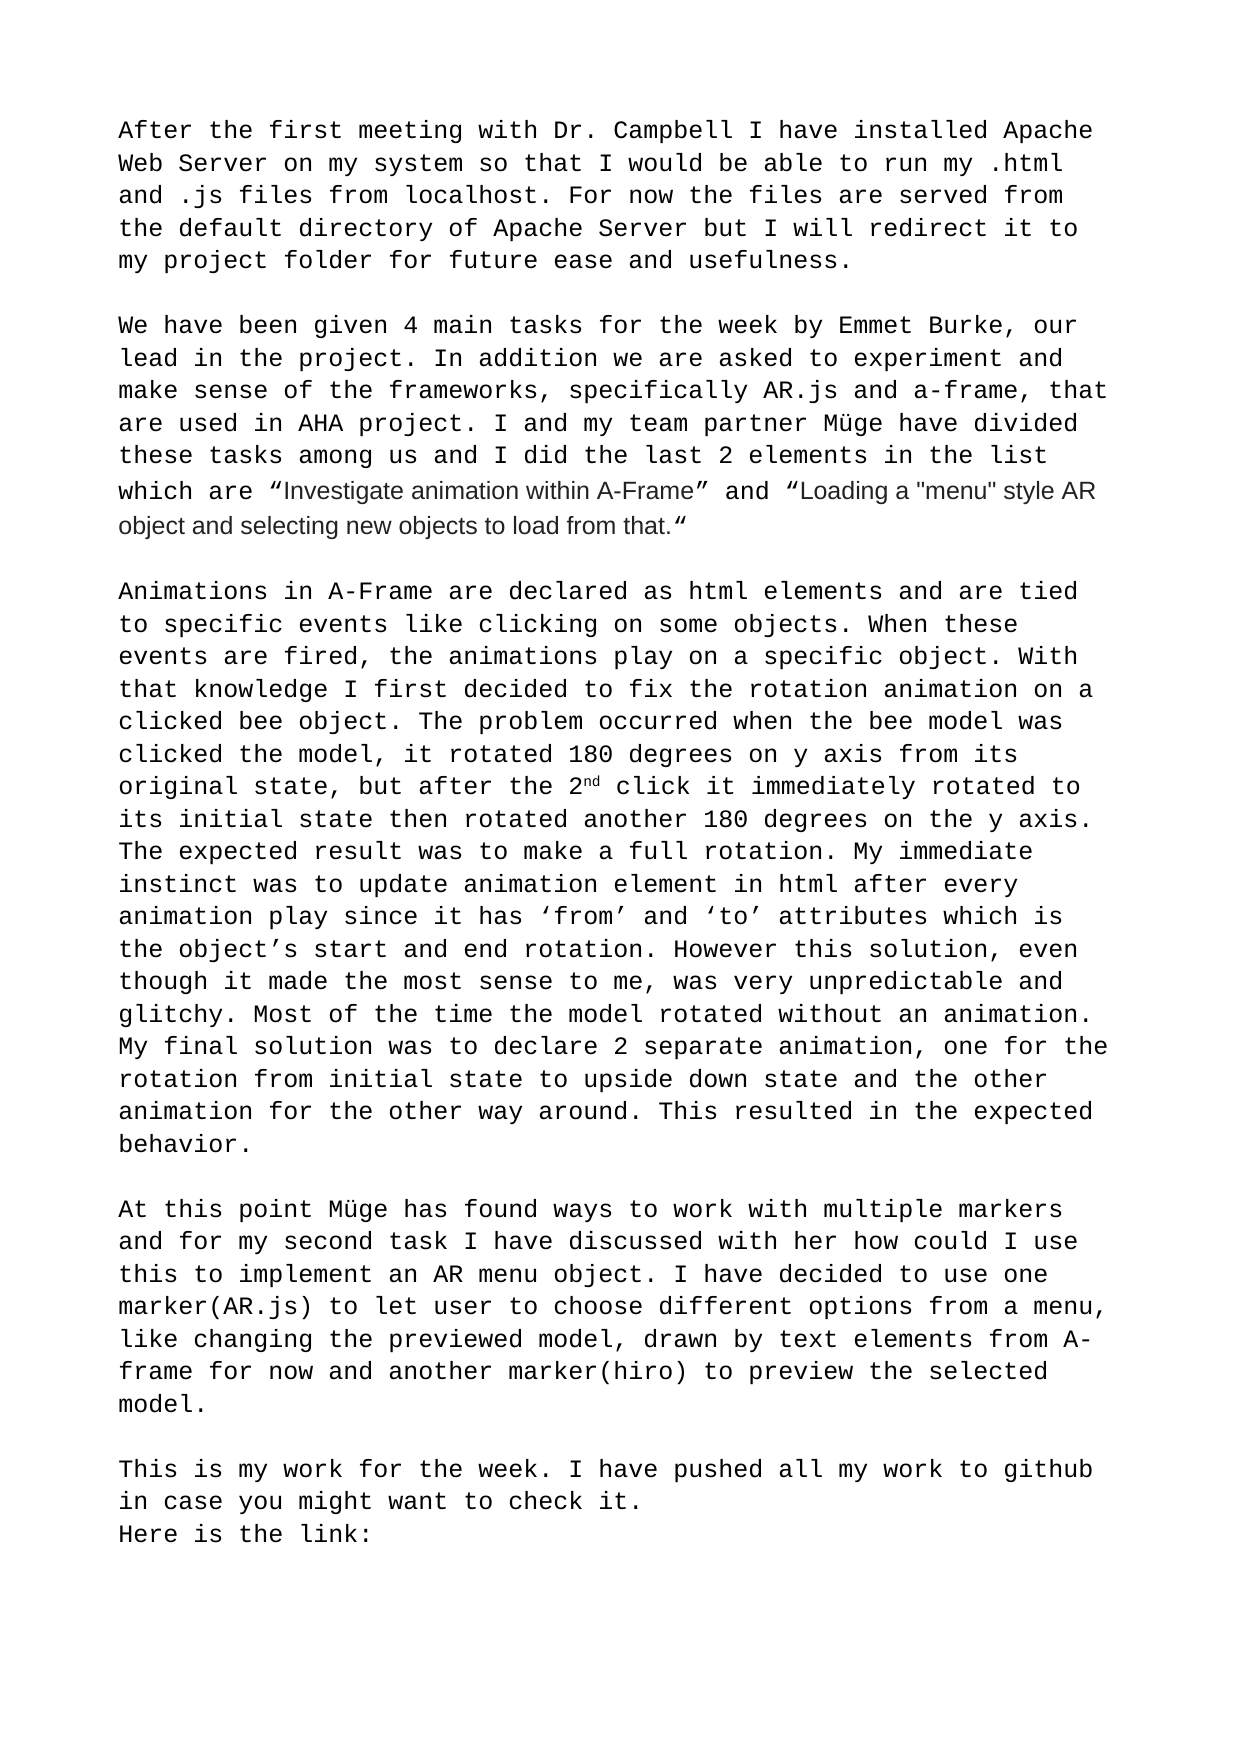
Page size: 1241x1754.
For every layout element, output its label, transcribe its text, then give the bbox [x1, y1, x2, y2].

text At this point Müge has found ways to work with multiple markers and for my second task I have discussed with her how could I use this to implement an AR menu object. I have decided to use one marker(AR.js) to let user to choose different options from a menu, like changing the previewed model, drawn by text elements from A-frame for now and another marker(hiro) to preview the selected model. [118, 1196, 1122, 1420]
text We have been given 4 main tasks for the week by Emmet Burke, our lead in the project. In addition we are asked to experiment and make sense of the frameworks, specifically AR.js and a-frame, that are used in AHA project. I and my team partner Müge have divided these tasks among us and I did the last 2 elements in the list which are “Investigate animation within A-Frame” and “Loading a "menu" style AR object and selecting new objects to load from that.“ [118, 313, 1122, 542]
text Animations in A-Frame are declared as html elements and are tied to specific events like clicking on some objects. When these events are fired, the animations play on a specific object. With that knowledge I first decided to fix the rotation animation on a clicked bee object. The problem occurred when the bee model was clicked the model, it rotated 180 degrees on y axis from its original state, but after the 2nd click it immediately rotated to its initial state then rotated another 180 degrees on the y axis. The expected result was to make a full rotation. My immediate instinct was to update animation element in html after every animation play since it has ‘from’ and ‘to’ attributes which is the object’s start and end rotation. However this solution, even though it made the most sense to me, was very unpredictable and glitchy. Most of the time the model rotated without an animation. My final solution was to declare 2 separate animation, one for the rotation from initial state to upside down state and the other animation for the other way around. This resulted in the expected behavior. [118, 579, 1122, 1160]
text After the first meeting with Dr. Campbell I have installed Apache Web Server on my system so that I would be able to run my .html and .js files from localhost. For now the files are served from the default directory of Apache Server but I will redirect it to my project folder for future ease and usefulness. [118, 118, 1122, 276]
text This is my work for the week. I have pushed all my work to github in case you might want to check it. [118, 1456, 1122, 1517]
text Here is the link: [118, 1521, 1122, 1550]
